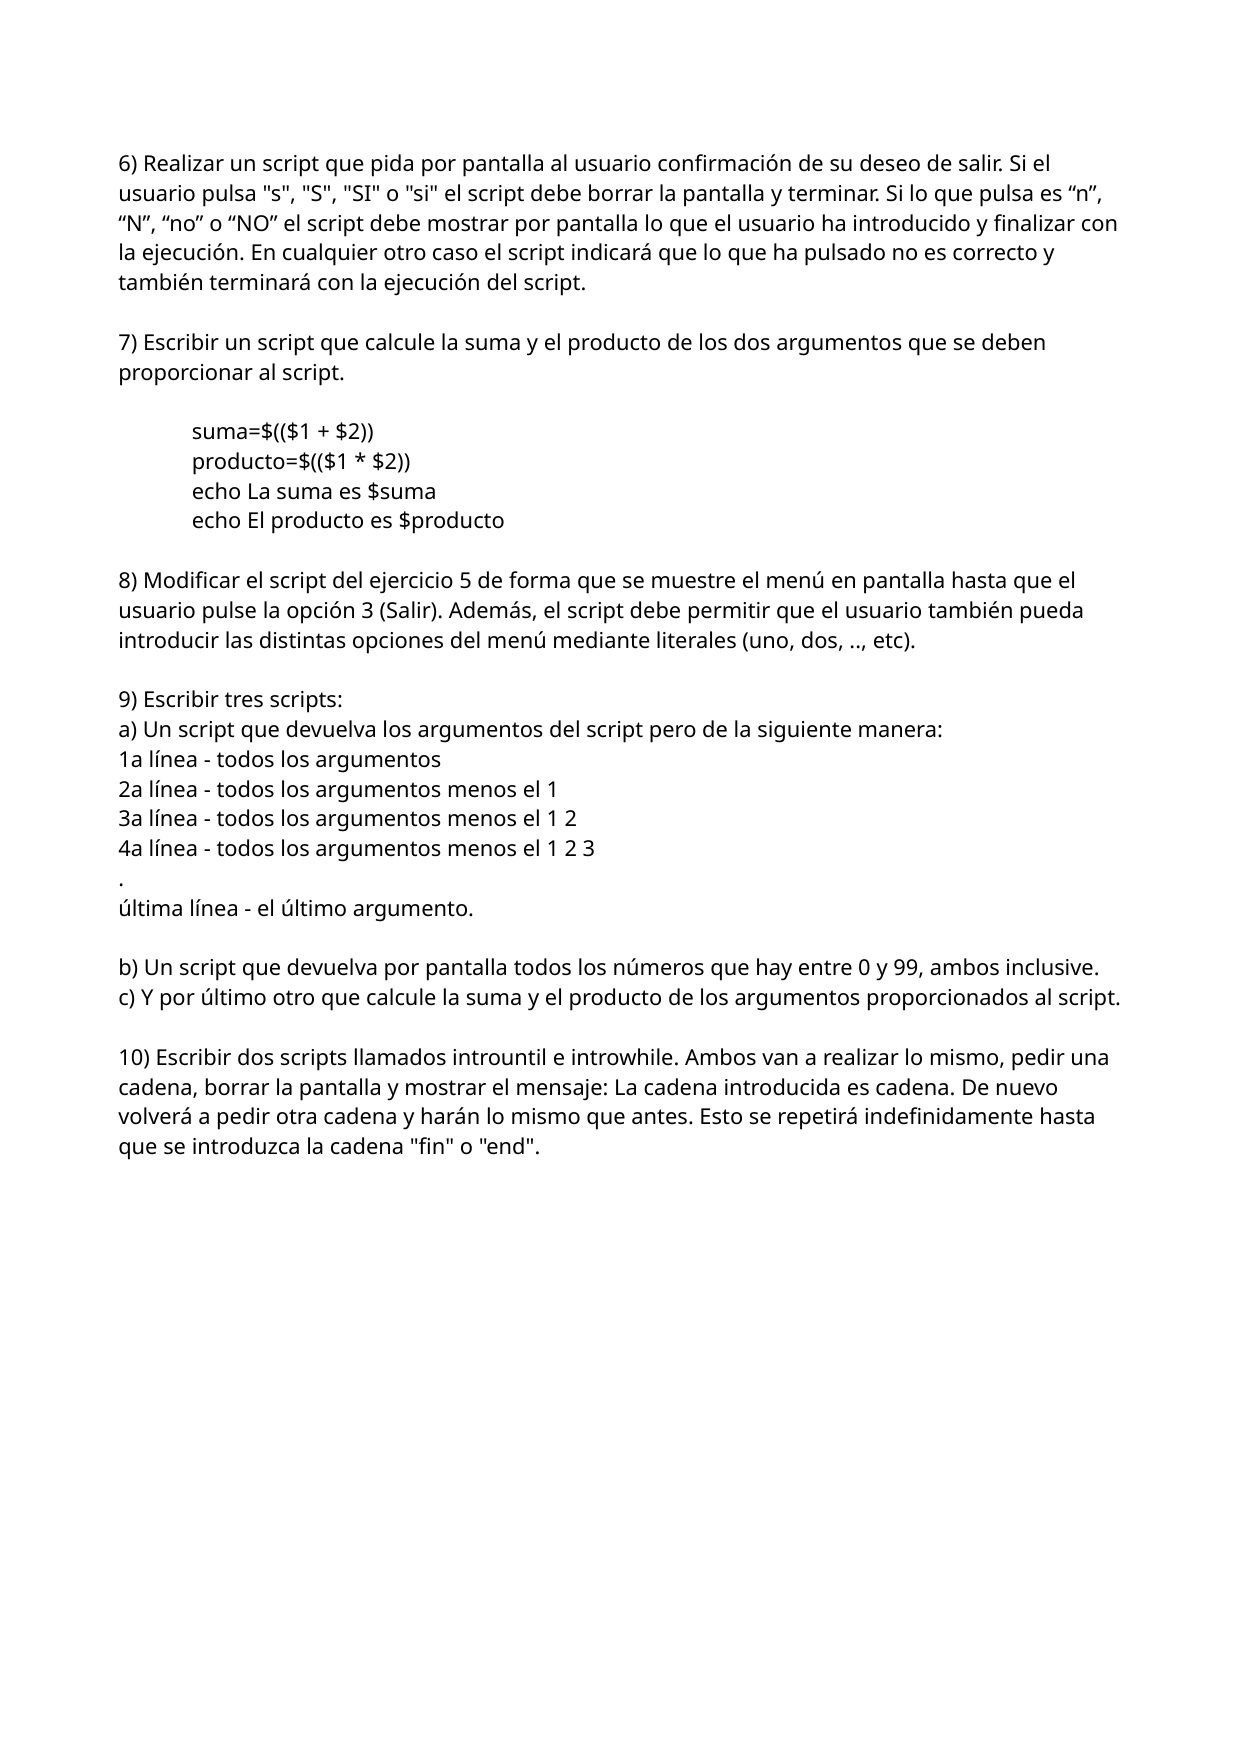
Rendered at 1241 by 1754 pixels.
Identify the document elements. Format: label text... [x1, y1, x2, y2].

text 8) Modificar el script del ejercicio 5 de forma que se muestre el menú en pantalla hasta que el usuario pulse la opción 3 (Salir). Además, el script debe permitir que el usuario también pueda introducir las distintas opciones del menú mediante literales (uno, dos, .., etc). [118, 535, 1122, 654]
text 7) Escribir un script que calcule la suma y el producto de los dos argumentos que se deben proporcionar al script. [118, 297, 1122, 386]
text echo El producto es $producto [118, 505, 1122, 535]
text 10) Escribir dos scripts llamados intrountil e introwhile. Ambos van a realizar lo mismo, pedir una cadena, borrar la pantalla y mostrar el mensaje: La cadena introducida es cadena. De nuevo volverá a pedir otra cadena y harán lo mismo que antes. Esto se repetirá indefinidamente hasta que se introduzca la cadena "fin" o "end". [118, 1012, 1122, 1161]
text echo La suma es $suma [118, 476, 1122, 505]
text 9) Escribir tres scripts: a) Un script que devuelva los argumentos del script pero de la siguiente manera: 1a línea - todos los argumentos 2a línea - todos los argumentos menos el 1 3a línea - todos los argumentos menos el 1 2 4a línea - todos los argumentos menos el 1 2 3 . última línea - el último argumento. [118, 654, 1122, 922]
text b) Un script que devuelva por pantalla todos los números que hay entre 0 y 99, ambos inclusive. c) Y por último otro que calcule la suma y el producto de los argumentos proporcionados al script. [118, 922, 1122, 1012]
text producto=$(($1 * $2)) [118, 446, 1122, 476]
text 6) Realizar un script que pida por pantalla al usuario confirmación de su deseo de salir. Si el usuario pulsa "s", "S", "SI" o "si" el script debe borrar la pantalla y terminar. Si lo que pulsa es “n”, “N”, “no” o “NO” el script debe mostrar por pantalla lo que el usuario ha introducido y finalizar con la ejecución. En cualquier otro caso el script indicará que lo que ha pulsado no es correcto y también terminará con la ejecución del script. [118, 118, 1122, 297]
text suma=$(($1 + $2)) [118, 416, 1122, 446]
